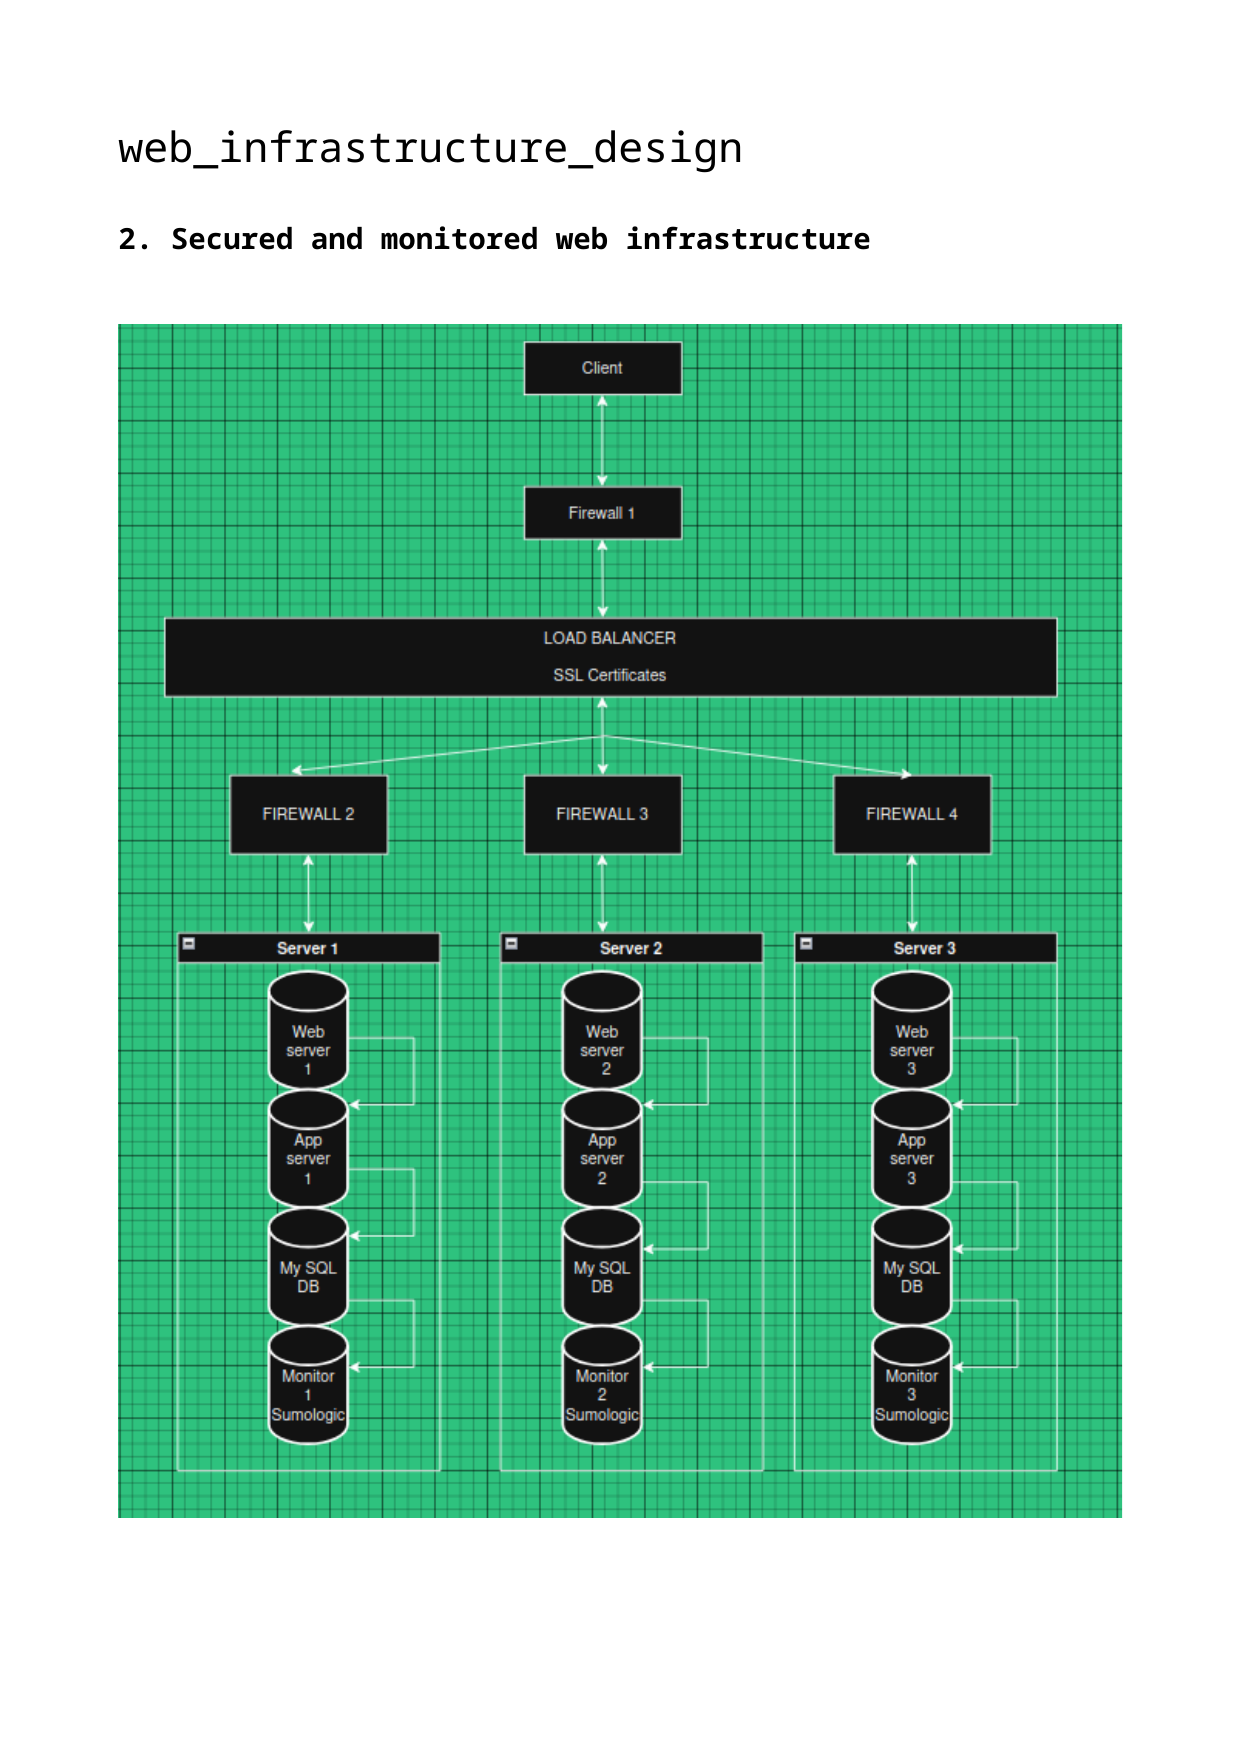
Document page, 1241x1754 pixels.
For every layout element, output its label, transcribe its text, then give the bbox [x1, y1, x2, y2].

subtitle 2. Secured and monitored web infrastructure [118, 218, 1122, 258]
picture [118, 324, 1123, 1518]
text web_infrastructure_design [118, 118, 1122, 175]
